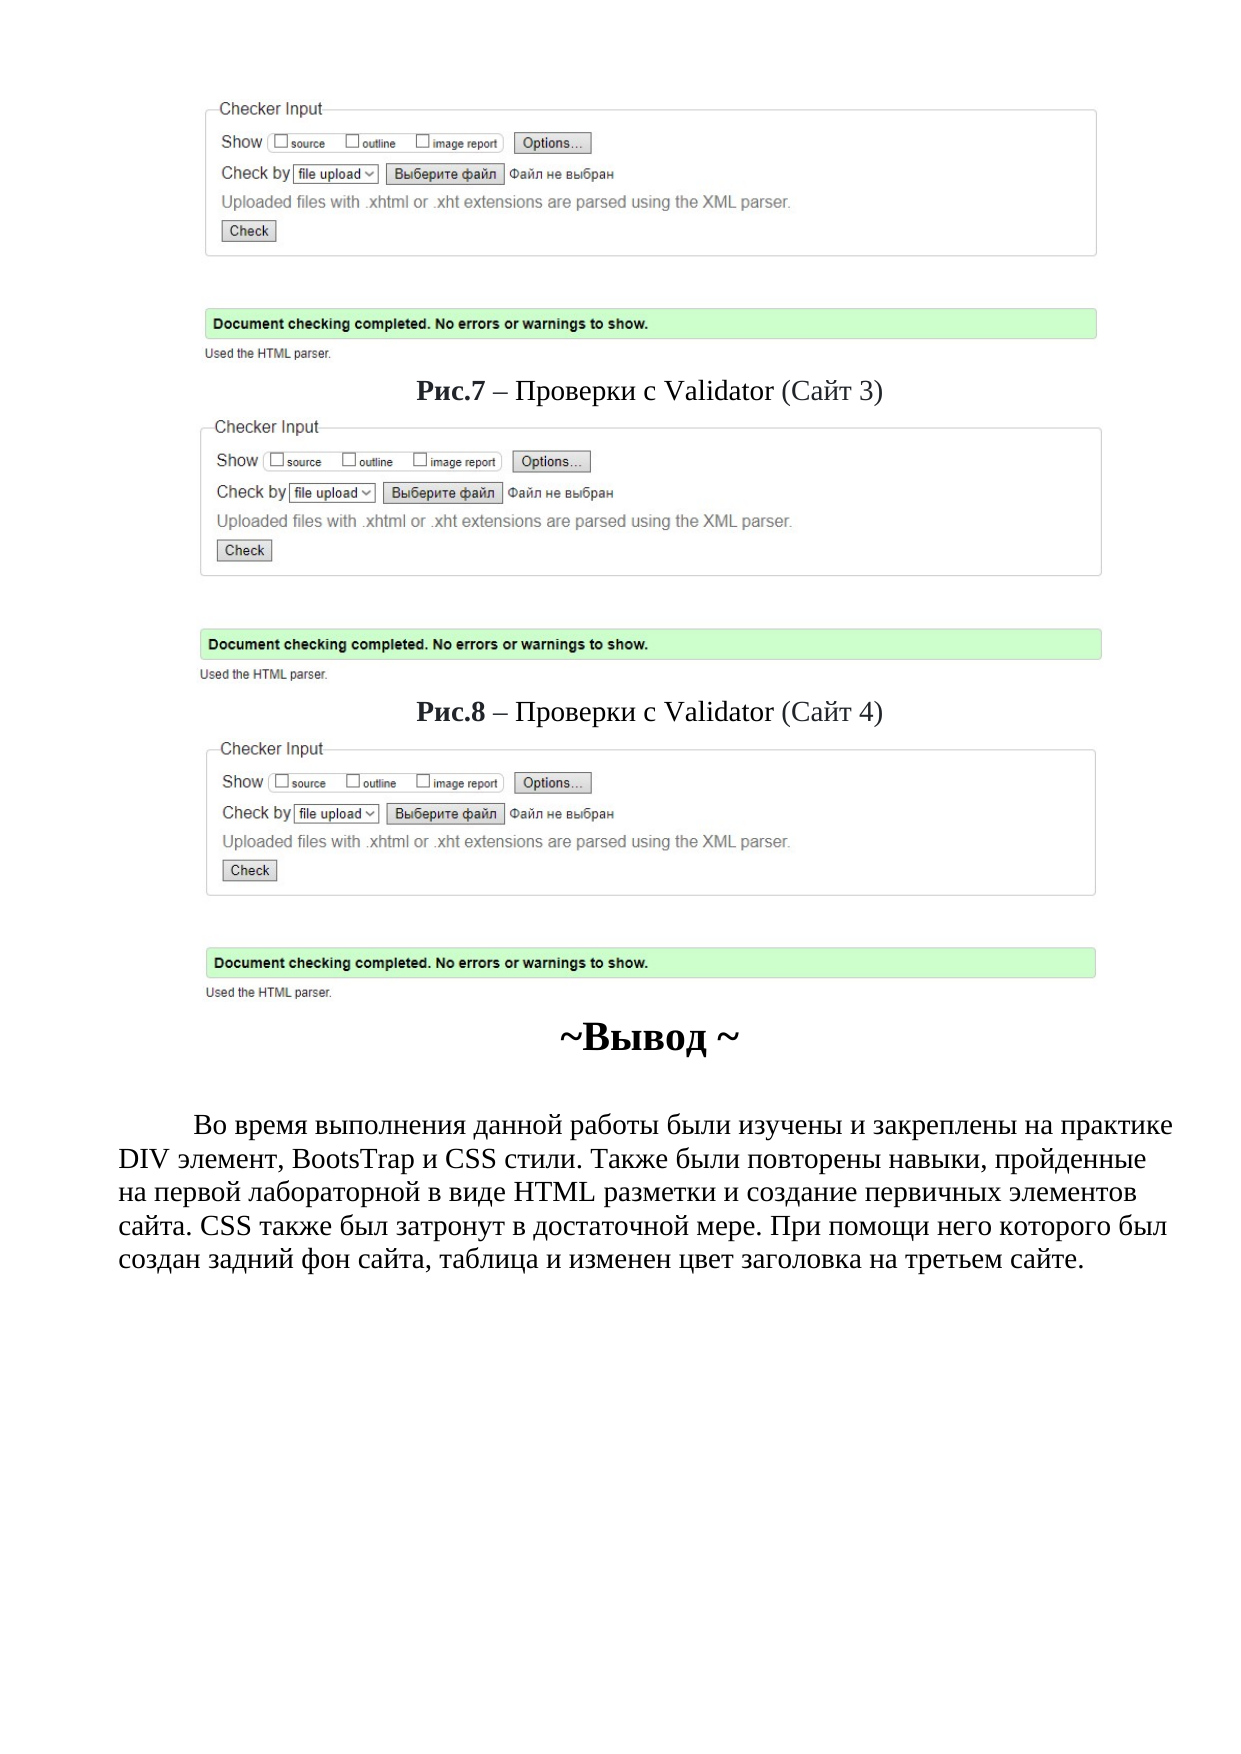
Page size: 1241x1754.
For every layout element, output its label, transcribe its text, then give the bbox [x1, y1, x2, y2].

text Во время выполнения данной работы были изучены и закреплены на практике DIV элемент, BootsTrap и CSS стили. Также были повторены навыки, пройденные на первой лабораторной в виде HTML разметки и создание первичных элементов сайта. CSS также был затронут в достаточной мере. При помощи него которого был создан задний фон сайта, таблица и изменен цвет заголовка на третьем сайте. [118, 1107, 1181, 1275]
text Рис.7 – Проверки с Validator (Сайт 3) [118, 373, 1181, 407]
text Рис.8 – Проверки с Validator (Сайт 4) [118, 694, 1181, 728]
text ~Вывод ~ [118, 1012, 1181, 1059]
